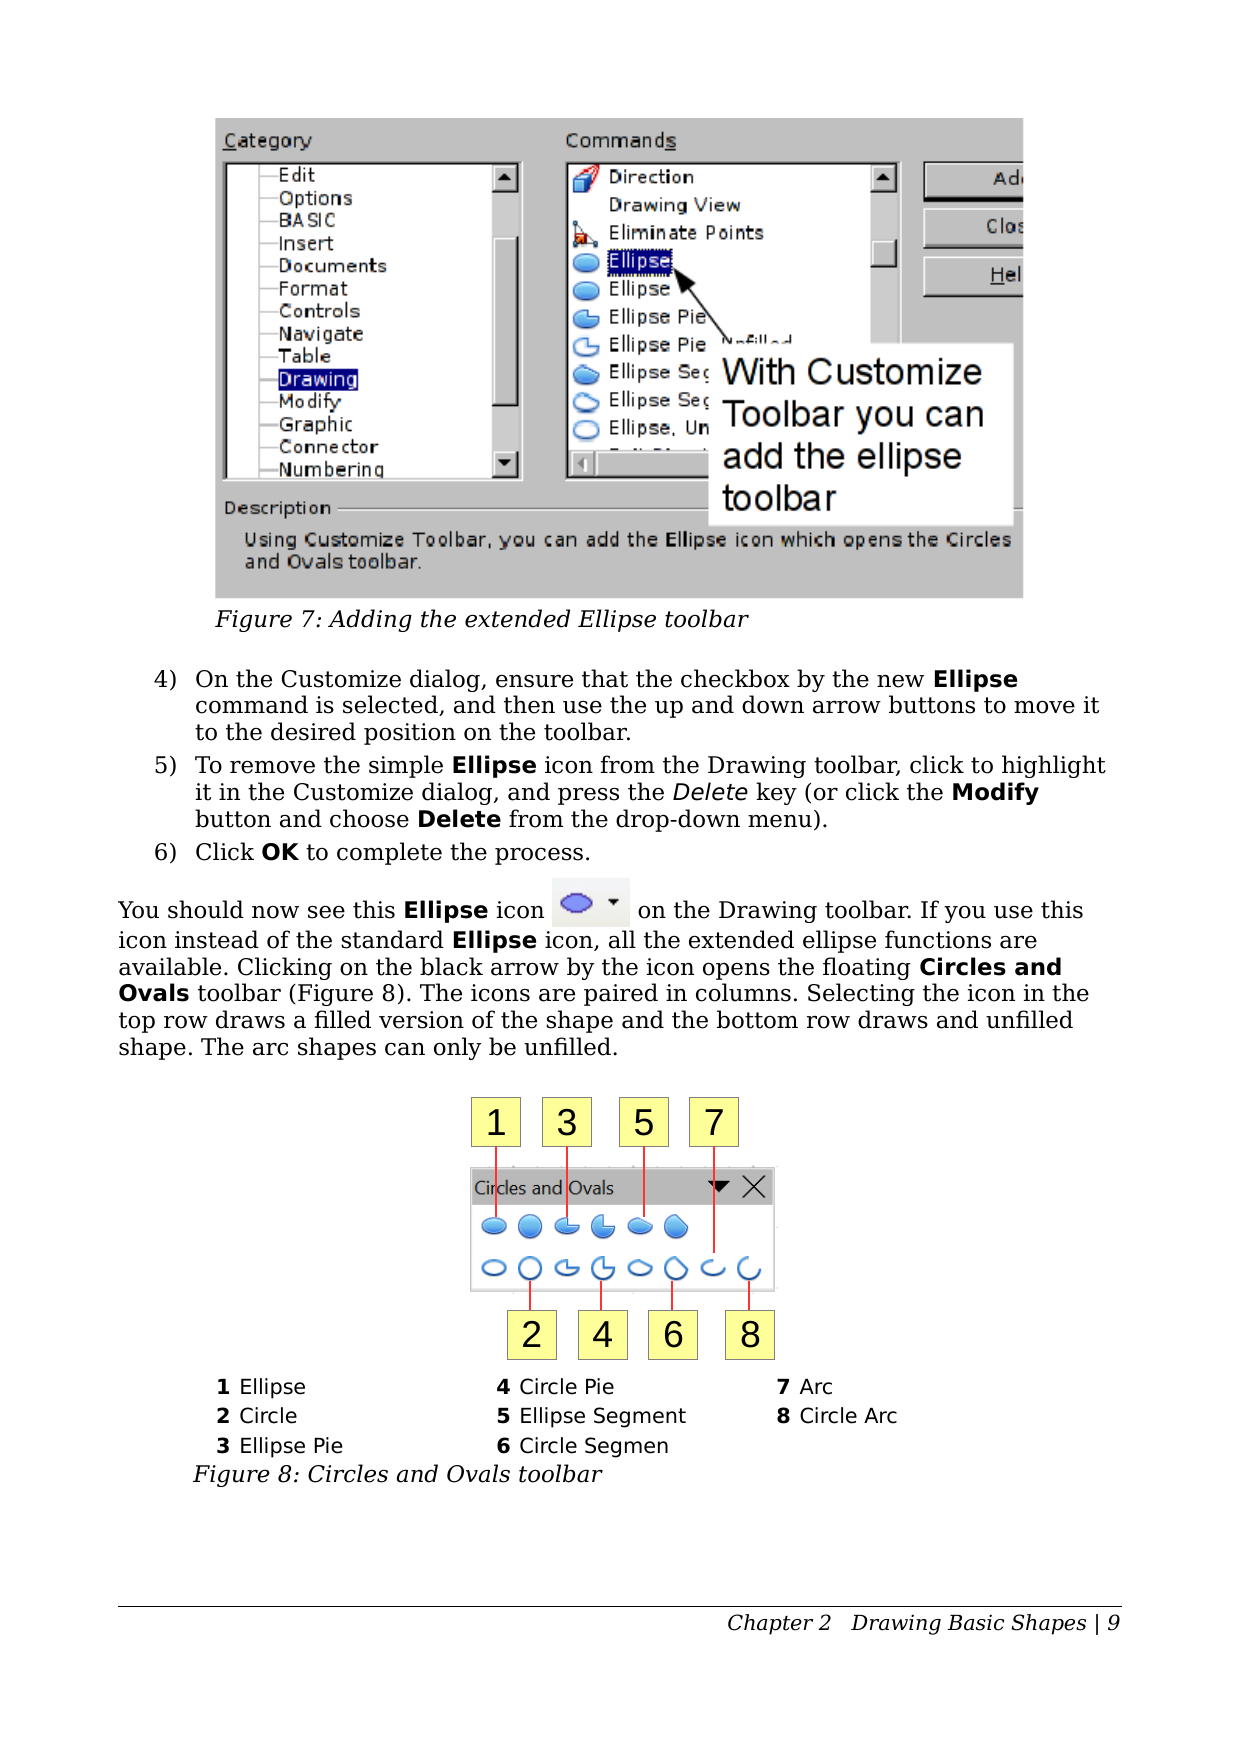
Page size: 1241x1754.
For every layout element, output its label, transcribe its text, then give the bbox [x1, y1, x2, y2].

picture [467, 1162, 781, 1299]
table_header 4 [473, 1372, 513, 1402]
list To remove the simple Ellipse icon from the Drawing toolbar, click to highlight it in the Customize dialog, and press the Delete key (or click the Modify button and choose Delete from the drop-down menu). [177, 752, 1122, 833]
table_cell 6 [473, 1431, 513, 1458]
table_cell Circle Arc [793, 1402, 1047, 1431]
text You should now see this Ellipse icon on the Drawing toolbar. If you use this icon instead of the standard Ellipse icon, all the extended ellipse functions are available. Clicking on the black arrow by the icon opens the floating Circles and Ovals toolbar (Figure 8). The icons are paired in columns. Selecting the icon in the top row draws a filled version of the shape and the bottom row draws and unfilled shape. The arc shapes can only be unfilled. [118, 878, 1122, 1061]
table_cell Circle Segmen [513, 1431, 753, 1458]
text Figure 8: Circles and Ovals toolbar [193, 1461, 1047, 1488]
table_cell Ellipse Pie [233, 1431, 473, 1458]
list On the Customize dialog, ensure that the checkbox by the new Ellipse command is selected, and then use the up and down arrow buttons to move it to the desired position on the toolbar. [177, 666, 1122, 746]
picture [551, 878, 630, 927]
table_cell 3 [193, 1431, 233, 1458]
picture [215, 118, 1025, 600]
table_cell 5 [473, 1402, 513, 1431]
table_header 1 [193, 1372, 233, 1402]
table_header Ellipse [233, 1372, 473, 1402]
list Click OK to complete the process. [177, 839, 1122, 866]
table_cell [793, 1431, 1047, 1458]
text Figure 7: Adding the extended Ellipse toolbar [215, 606, 1025, 633]
table_header Arc [793, 1372, 1047, 1402]
table_cell 2 [193, 1402, 233, 1431]
table_cell [753, 1431, 793, 1458]
table_cell Circle [233, 1402, 473, 1431]
table_header Circle Pie [513, 1372, 753, 1402]
table_header 7 [753, 1372, 793, 1402]
table_cell Ellipse Segment [513, 1402, 753, 1431]
table_cell 8 [753, 1402, 793, 1431]
